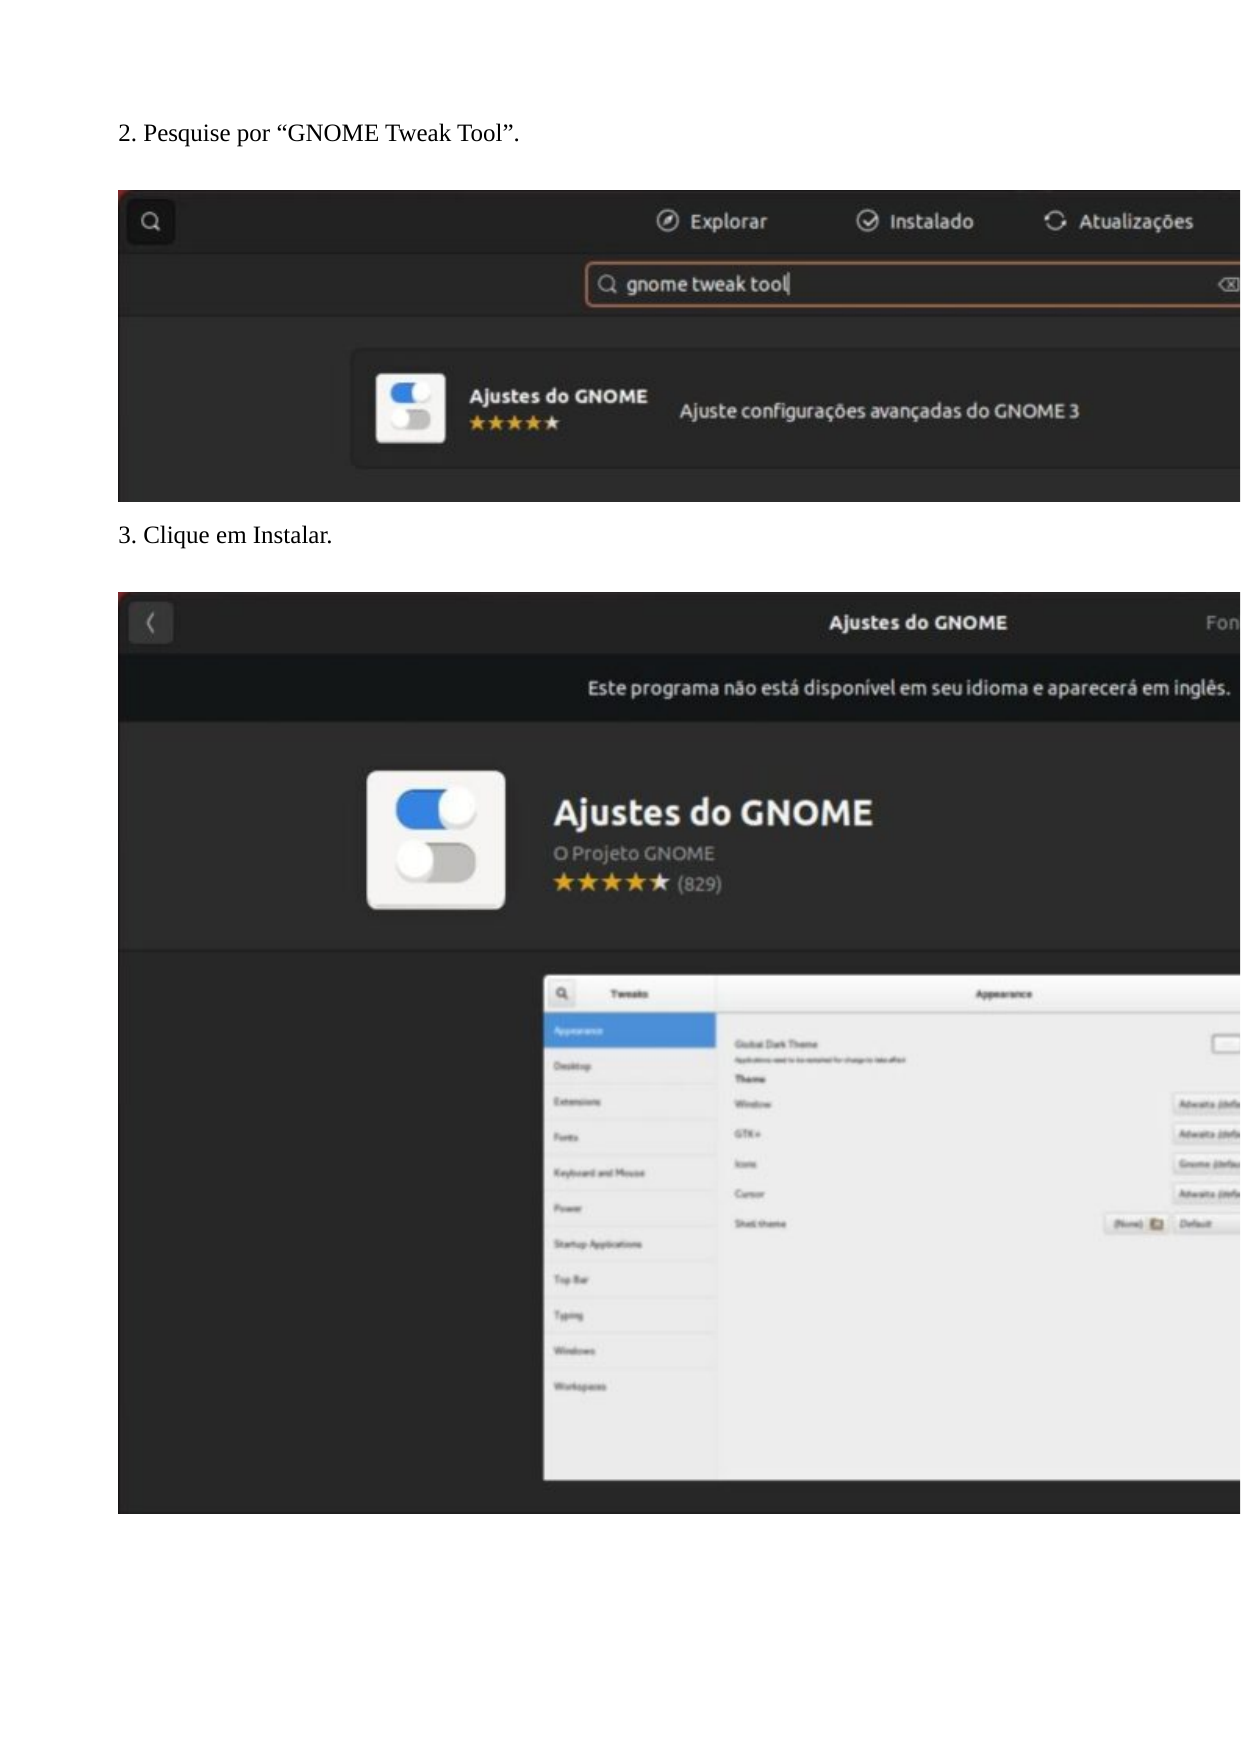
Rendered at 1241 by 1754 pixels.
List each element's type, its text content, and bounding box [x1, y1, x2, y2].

picture [118, 190, 1241, 502]
text 2. Pesquise por “GNOME Tweak Tool”. [118, 118, 1122, 147]
picture [118, 592, 1241, 1514]
text 3. Clique em Instalar. [118, 520, 1122, 549]
